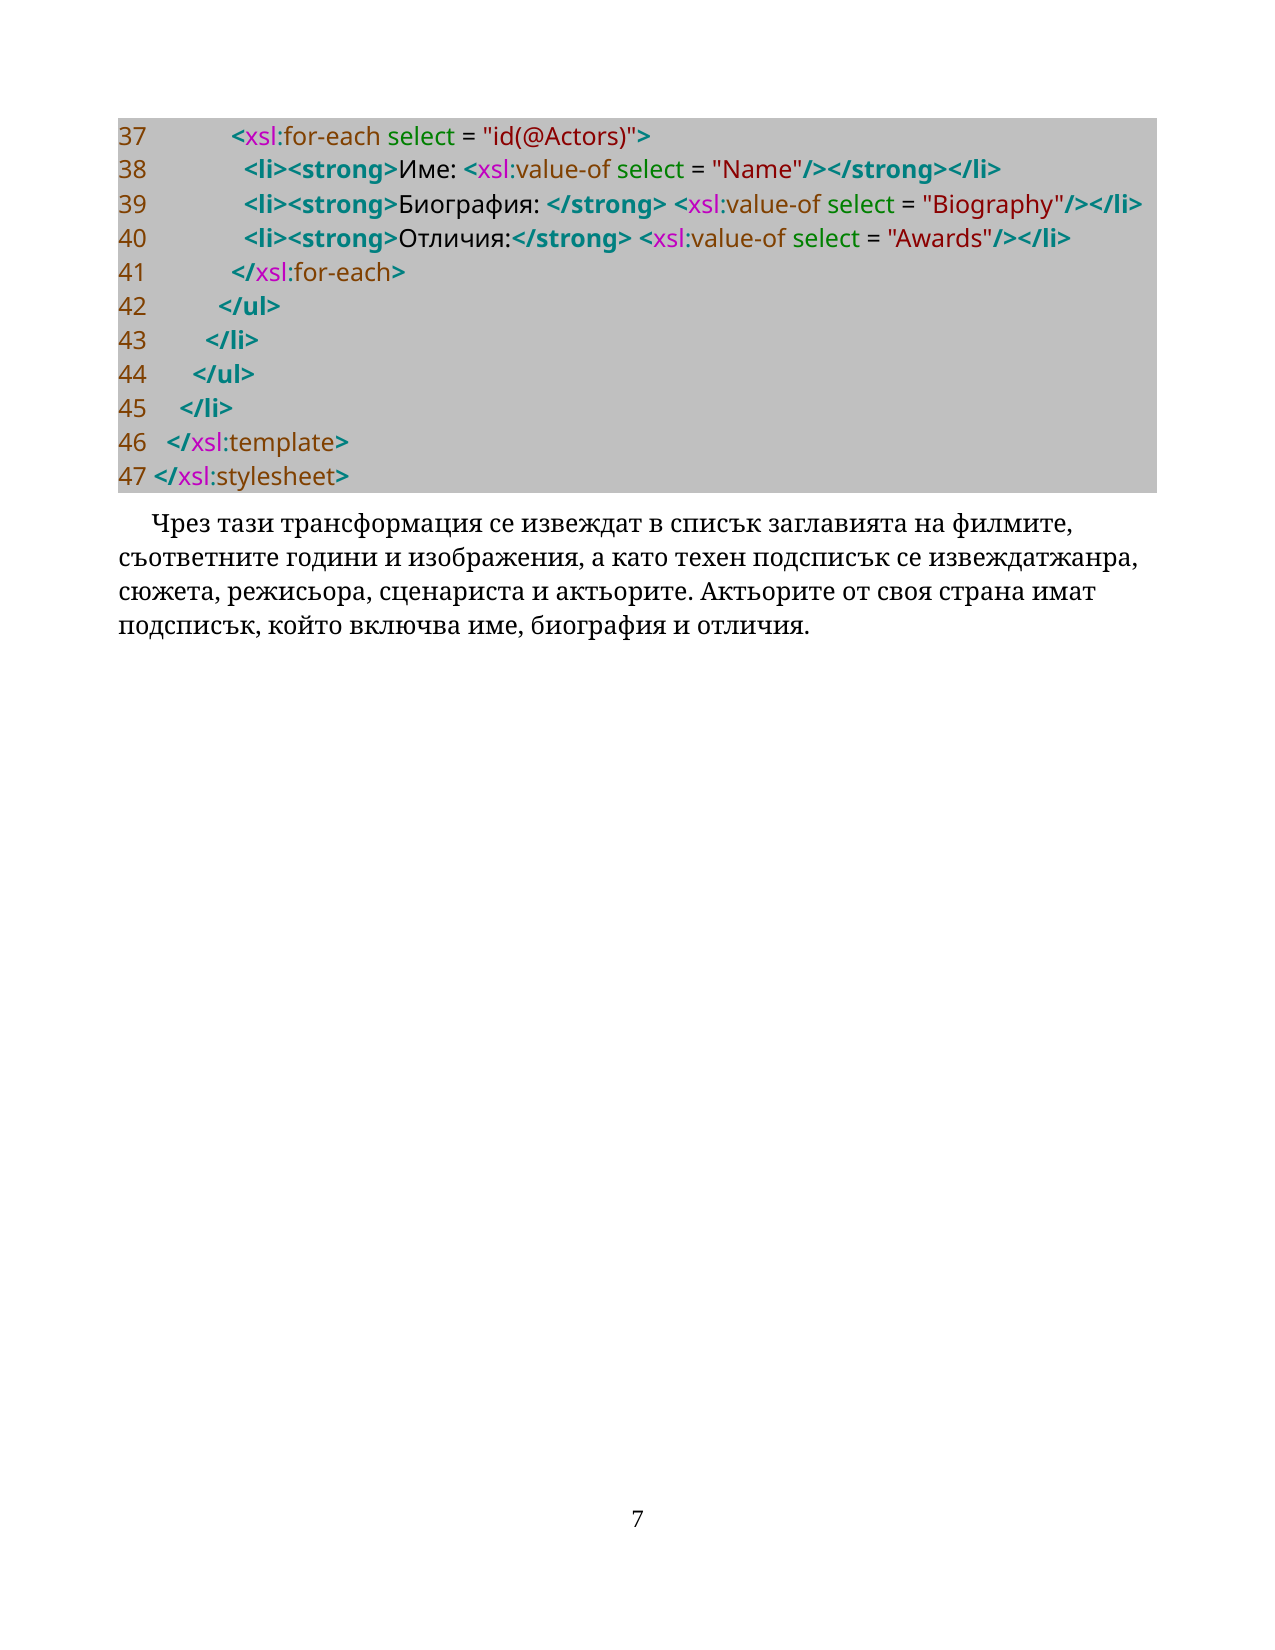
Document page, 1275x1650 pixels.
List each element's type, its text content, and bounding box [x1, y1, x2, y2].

text Чрез тази трансформация се извеждат в списък заглавията на филмите, съответните години и изображения, а като техен подсписък се извеждатжанра, сюжета, режисьора, сценариста и актьорите. Актьорите от своя страна имат подсписък, който включва име, биография и отличия. [118, 505, 1157, 642]
text 37 <xsl:for-each select = "id(@Actors)"> 38 <li><strong>Име: <xsl:value-of select = "Name"/></strong></li> 39 <li><strong>Биография: </strong> <xsl:value-of select = "Biography"/></li> 40 <li><strong>Отличия:</strong> <xsl:value-of select = "Awards"/></li> 41 </xsl:for-each> 42 </ul> 43 </li> 44 </ul> 45 </li> 46 </xsl:template> 47 </xsl:stylesheet> [118, 118, 1157, 493]
